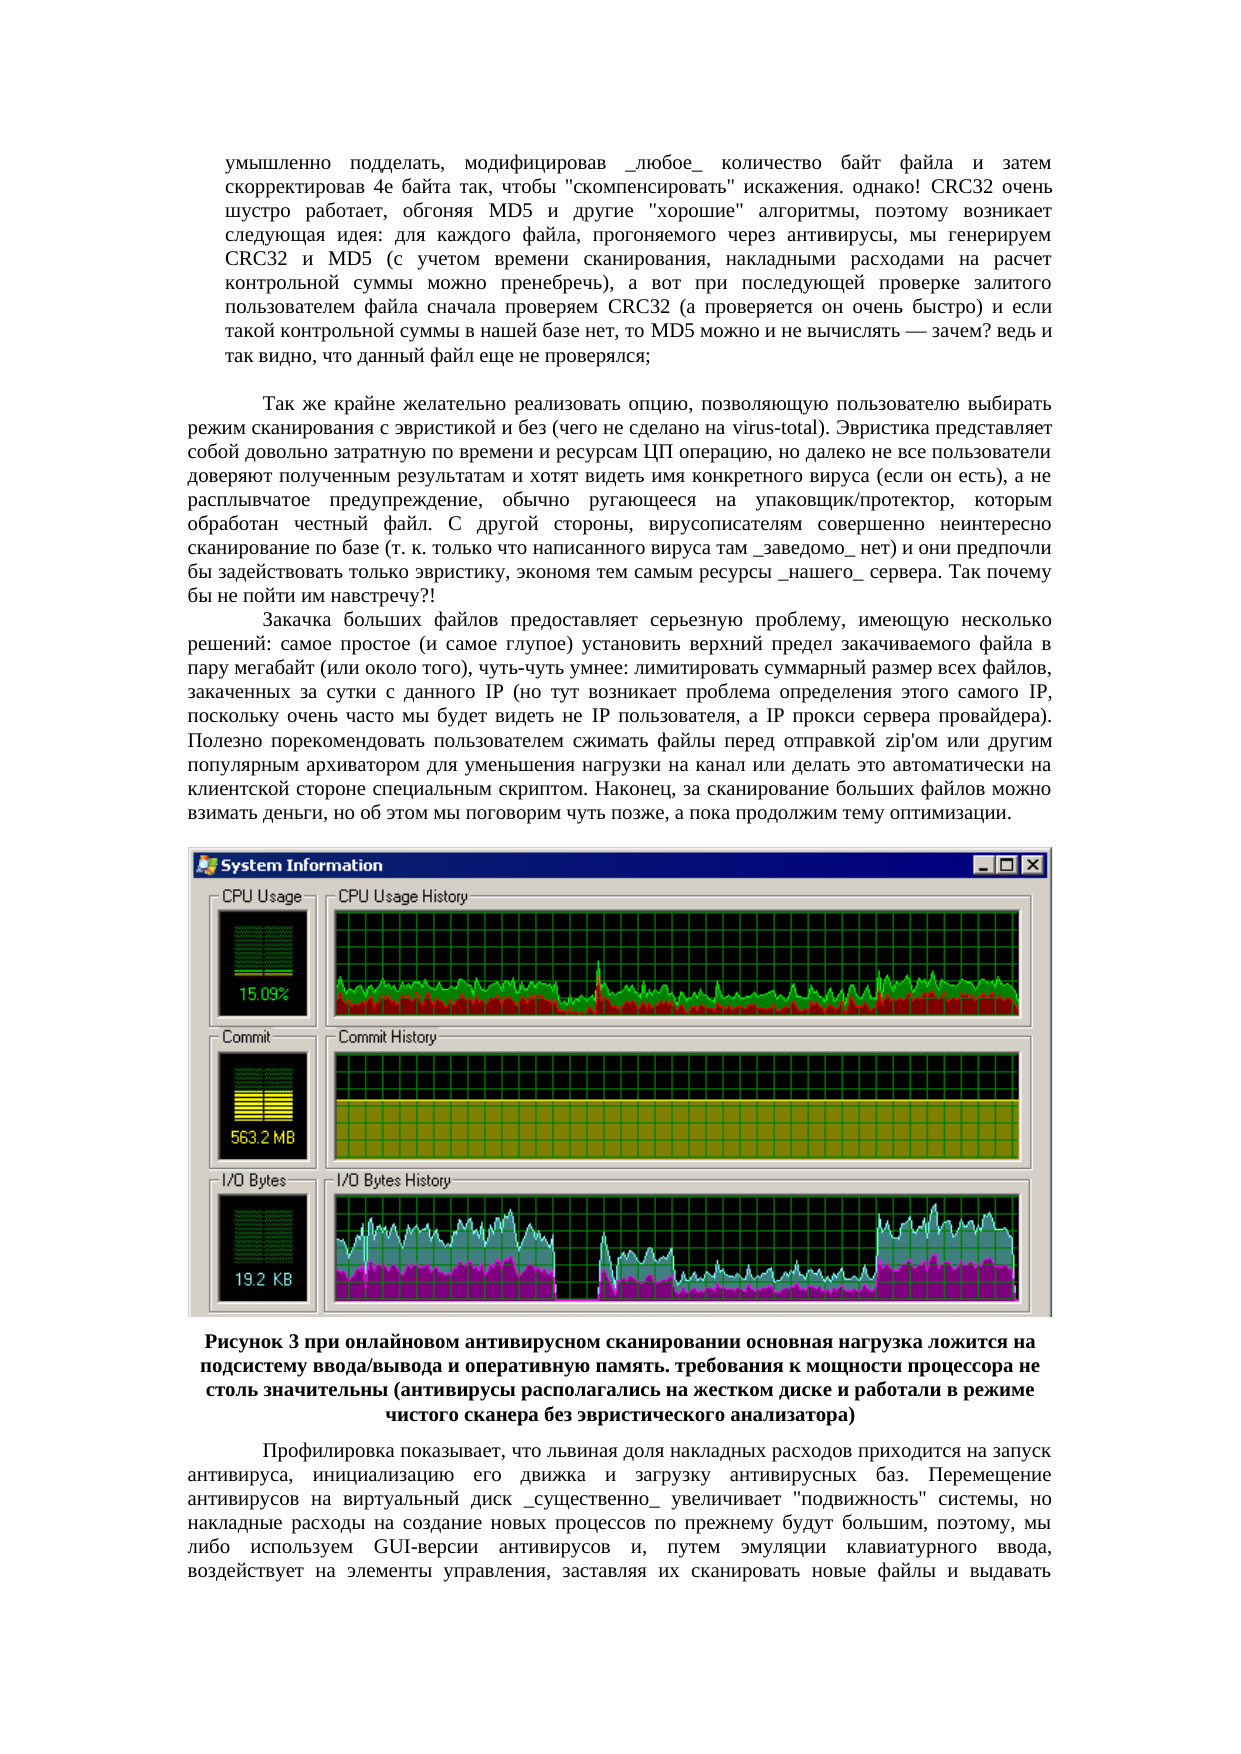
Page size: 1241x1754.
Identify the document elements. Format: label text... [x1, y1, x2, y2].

text Рисунок 3 при онлайновом антивирусном сканировании основная нагрузка ложится на подсистему ввода/вывода и оперативную память. требования к мощности процессора не столь значительны (антивирусы располагались на жестком диске и работали в режиме чистого сканера без эвристического анализатора) [187, 1329, 1053, 1426]
text Профилировка показывает, что львиная доля накладных расходов приходится на запуск антивируса, инициализацию его движка и загрузку антивирусных баз. Перемещение антивирусов на виртуальный диск _существенно_ увеличивает "подвижность" системы, но накладные расходы на создание новых процессов по прежнему будут большим, поэтому, мы либо используем GUI-версии антивирусов и, путем эмуляции клавиатурного ввода, воздействует на элементы управления, заставляя их сканировать новые файлы и выдавать [187, 1438, 1053, 1582]
list умышленно подделать, модифицировав _любое_ количество байт файла и затем скорректировав 4е байта так, чтобы "скомпенсировать" искажения. однако! CRC32 очень шустро работает, обгоняя MD5 и другие "хорошие" алгоритмы, поэтому возникает следующая идея: для каждого файла, прогоняемого через антивирусы, мы генерируем CRC32 и MD5 (с учетом времени сканирования, накладными расходами на расчет контрольной суммы можно пренебречь), а вот при последующей проверке залитого пользователем файла сначала проверяем CRC32 (а проверяется он очень быстро) и если такой контрольной суммы в нашей базе нет, то MD5 можно и не вычислять — зачем? ведь и так видно, что данный файл еще не проверялся; [187, 150, 1053, 367]
text Так же крайне желательно реализовать опцию, позволяющую пользователю выбирать режим сканирования с эвристикой и без (чего не сделано на virus-total). Эвристика представляет собой довольно затратную по времени и ресурсам ЦП операцию, но далеко не все пользователи доверяют полученным результатам и хотят видеть имя конкретного вируса (если он есть), а не расплывчатое предупреждение, обычно ругающееся на упаковщик/протектор, которым обработан честный файл. С другой стороны, вирусописателям совершенно неинтересно сканирование по базе (т. к. только что написанного вируса там _заведомо_ нет) и они предпочли бы задействовать только эвристику, экономя тем самым ресурсы _нашего_ сервера. Так почему бы не пойти им навстречу?! [187, 391, 1053, 607]
text Закачка больших файлов предоставляет серьезную проблему, имеющую несколько решений: самое простое (и самое глупое) установить верхний предел закачиваемого файла в пару мегабайт (или около того), чуть-чуть умнее: лимитировать суммарный размер всех файлов, закаченных за сутки с данного IP (но тут возникает проблема определения этого самого IP, поскольку очень часто мы будет видеть не IP пользователя, а IP прокси сервера провайдера). Полезно порекомендовать пользователем сжимать файлы перед отправкой zip'ом или другим популярным архиватором для уменьшения нагрузки на канал или делать это автоматически на клиентской стороне специальным скриптом. Наконец, за сканирование больших файлов можно взимать деньги, но об этом мы поговорим чуть позже, а пока продолжим тему оптимизации. [187, 607, 1053, 824]
picture [188, 847, 1053, 1317]
